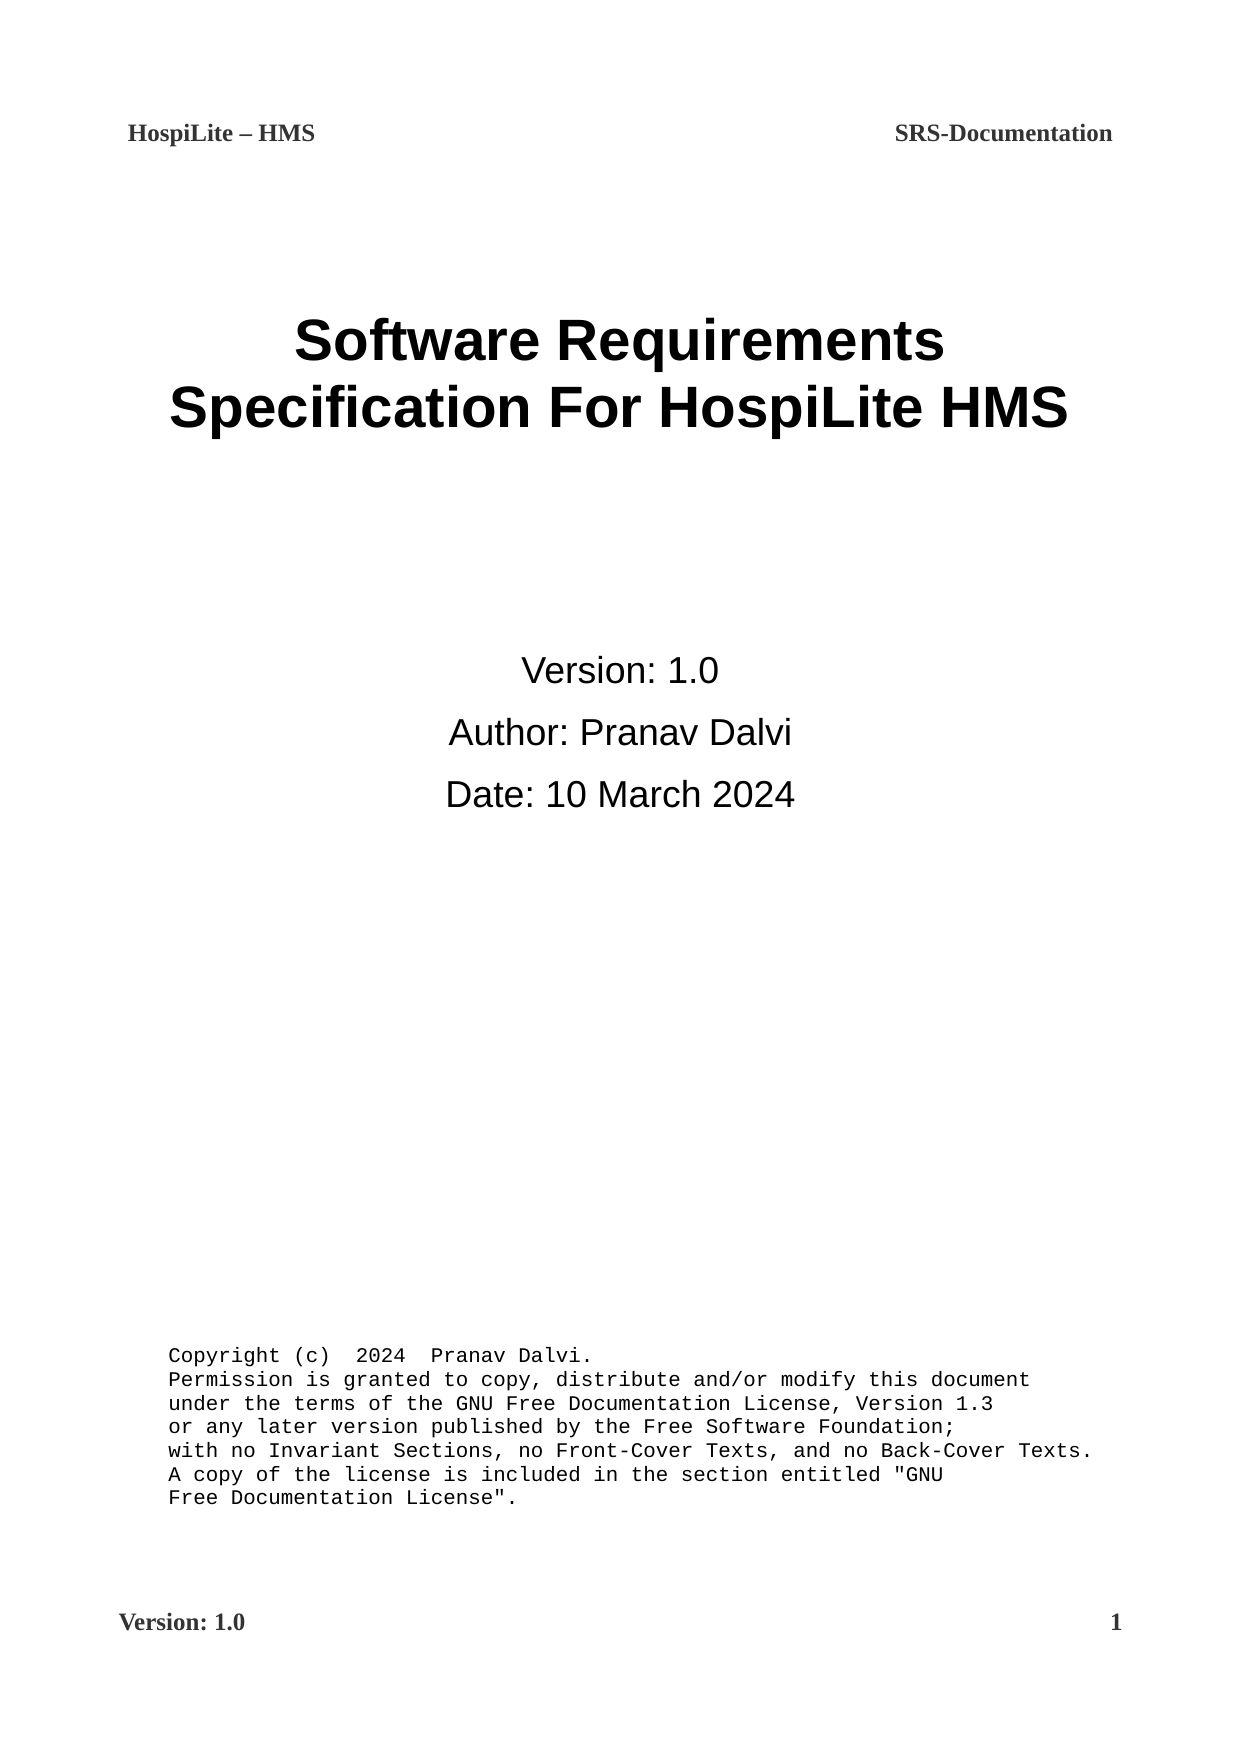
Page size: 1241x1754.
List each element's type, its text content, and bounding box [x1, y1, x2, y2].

subtitle Version: 1.0 [118, 648, 1122, 692]
text A copy of the license is included in the section entitled "GNU [118, 1464, 1122, 1487]
text or any later version published by the Free Software Foundation; [118, 1416, 1122, 1440]
text under the terms of the GNU Free Documentation License, Version 1.3 [118, 1393, 1122, 1416]
subtitle Author: Pranav Dalvi [118, 710, 1122, 753]
text Free Documentation License". [118, 1487, 1122, 1511]
text with no Invariant Sections, no Front-Cover Texts, and no Back-Cover Texts. [118, 1440, 1122, 1464]
subtitle Date: 10 March 2024 [118, 772, 1122, 815]
text Permission is granted to copy, distribute and/or modify this document [118, 1369, 1122, 1393]
title Software Requirements Specification For HospiLite HMS [118, 305, 1122, 439]
text Copyright (c) 2024 Pranav Dalvi. [118, 1345, 1122, 1369]
